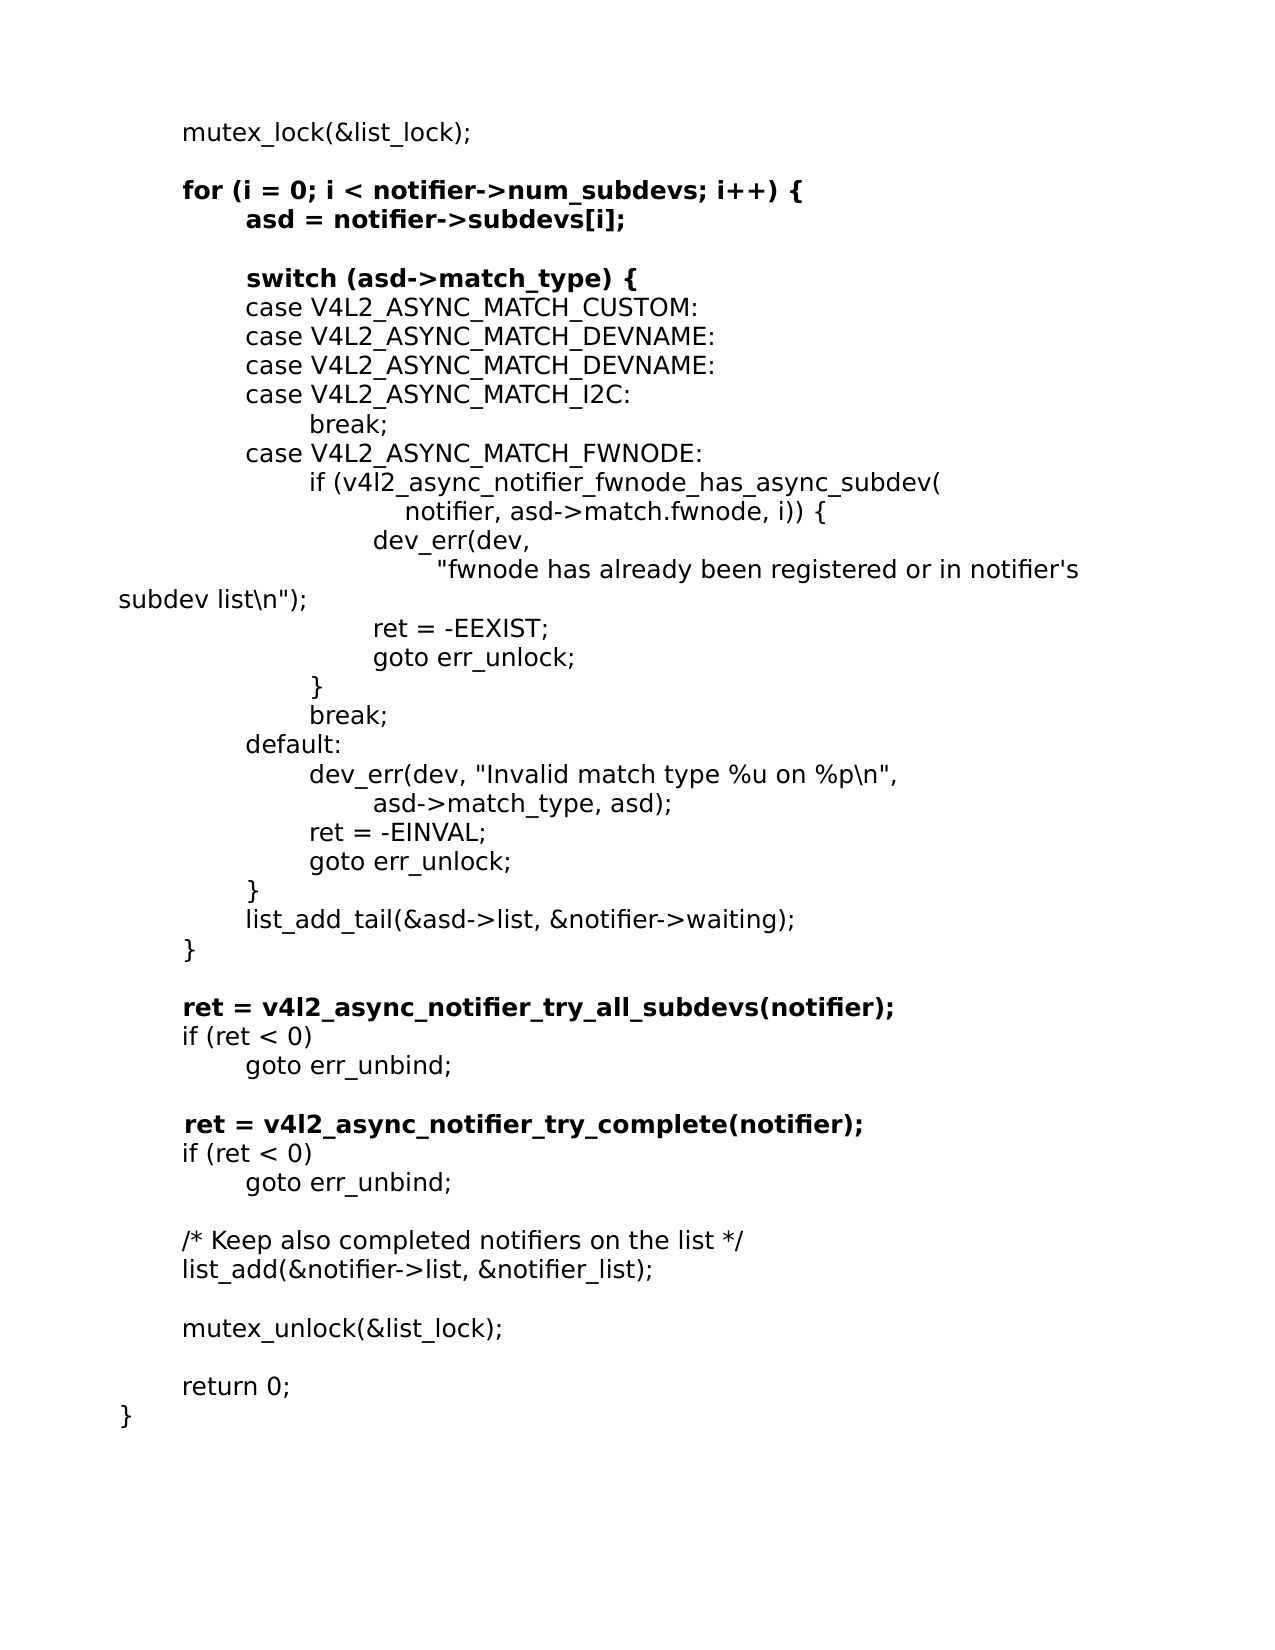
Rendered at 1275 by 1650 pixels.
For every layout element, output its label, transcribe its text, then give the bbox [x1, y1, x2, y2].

text for (i = 0; i < notifier->num_subdevs; i++) { [118, 176, 1157, 206]
text ret = v4l2_async_notifier_try_all_subdevs(notifier); [118, 993, 1157, 1022]
text "fwnode has already been registered or in notifier's subdev list\n"); [118, 556, 1157, 614]
text mutex_unlock(&list_lock); [118, 1314, 1157, 1343]
text case V4L2_ASYNC_MATCH_FWNODE: [118, 439, 1157, 468]
text if (v4l2_async_notifier_fwnode_has_async_subdev( [118, 468, 1157, 497]
text ret = -EINVAL; [118, 818, 1157, 847]
text break; [118, 701, 1157, 731]
text list_add(&notifier->list, &notifier_list); [118, 1256, 1157, 1285]
text notifier, asd->match.fwnode, i)) { [118, 497, 1157, 526]
text case V4L2_ASYNC_MATCH_DEVNAME: [118, 322, 1157, 351]
text goto err_unlock; [118, 643, 1157, 672]
text goto err_unbind; [118, 1051, 1157, 1081]
text asd = notifier->subdevs[i]; [118, 206, 1157, 235]
text if (ret < 0) [118, 1139, 1157, 1168]
text asd->match_type, asd); [118, 789, 1157, 818]
text } [118, 672, 1157, 701]
text switch (asd->match_type) { [118, 264, 1157, 293]
text } [118, 935, 1157, 964]
text /* Keep also completed notifiers on the list */ [118, 1226, 1157, 1256]
text ret = v4l2_async_notifier_try_complete(notifier); [118, 1110, 1157, 1139]
text case V4L2_ASYNC_MATCH_I2C: [118, 381, 1157, 410]
text case V4L2_ASYNC_MATCH_CUSTOM: [118, 293, 1157, 322]
text } [118, 1401, 1157, 1431]
text } [118, 876, 1157, 906]
text break; [118, 410, 1157, 439]
text goto err_unlock; [118, 847, 1157, 876]
text dev_err(dev, [118, 526, 1157, 556]
text if (ret < 0) [118, 1022, 1157, 1051]
text default: [118, 731, 1157, 760]
text list_add_tail(&asd->list, &notifier->waiting); [118, 906, 1157, 935]
text return 0; [118, 1372, 1157, 1401]
text dev_err(dev, "Invalid match type %u on %p\n", [118, 760, 1157, 789]
text mutex_lock(&list_lock); [118, 118, 1157, 147]
text case V4L2_ASYNC_MATCH_DEVNAME: [118, 351, 1157, 381]
text ret = -EEXIST; [118, 614, 1157, 643]
text goto err_unbind; [118, 1168, 1157, 1197]
